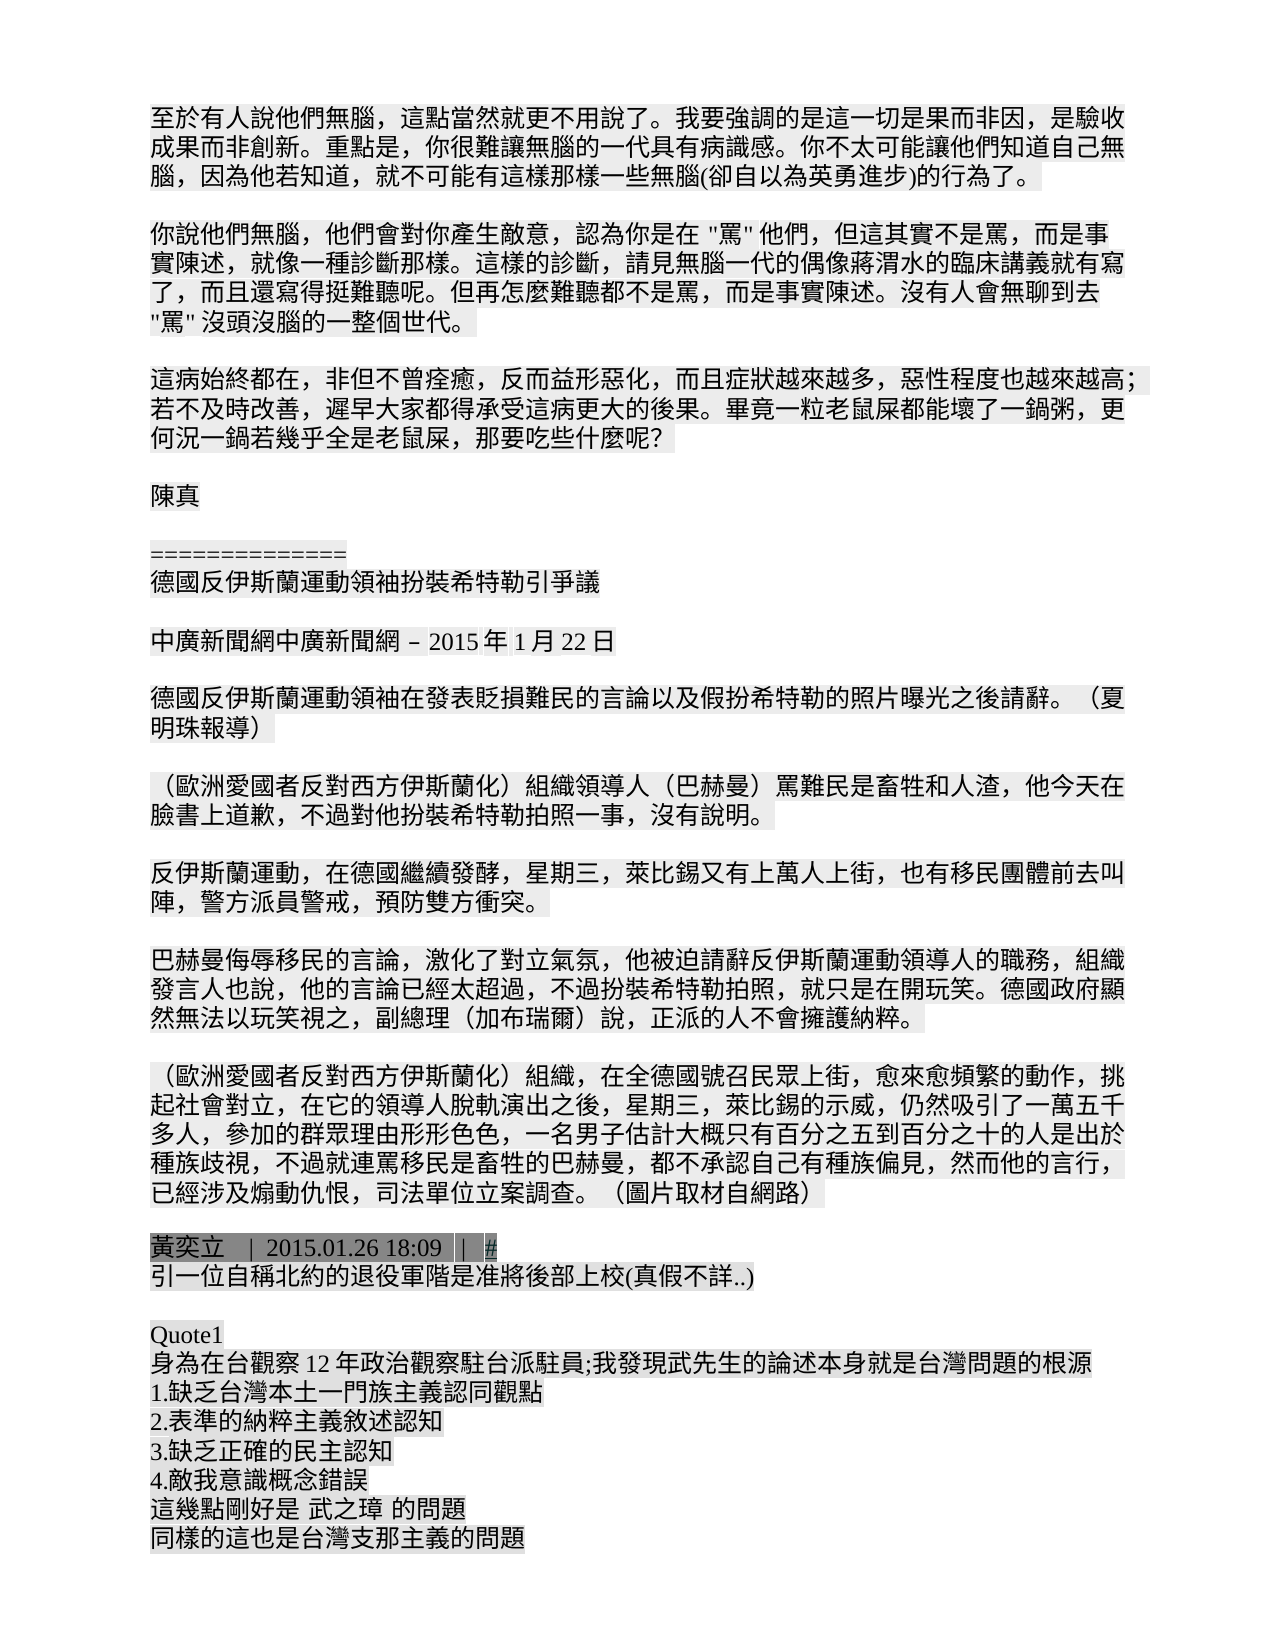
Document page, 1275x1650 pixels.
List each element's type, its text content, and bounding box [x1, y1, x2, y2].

text 引一位自稱北約的退役軍階是准將後部上校(真假不詳..) Quote1 身為在台觀察12年政治觀察駐台派駐員;我發現武先生的論述本身就是台灣問題的根源 1.缺乏台灣本土一門族主義認同觀點 2.表準的納粹主義敘述認知 3.缺乏正確的民主認知 4.敵我意識概念錯誤 這幾點剛好是 武之璋 的問題 同樣的這也是台灣支那主義的問題 [150, 1262, 1125, 1554]
text 這位希特勒粉絲的蠢樣，請見： http://goo.gl/jzQEcL PEGIDA是三、四個月前才在德國成立的一個法西斯排外組織，因為查理漫畫槍殺事件而迅速茁壯。911發生後，歐洲(例如英國)也有類似氣氛，種族攻擊案件隨之遽增。 西方社會當然也有 "自由時報"，只是還遠遠不及台灣的自由時報之卑劣齷齪與肆無忌憚。而且，國外這些 "自由時報" 通常是一些小報，以聳動挑撥為賣點；也就是說，這樣一種極端聲音畢竟是小眾。這跟台灣大大不同，台灣兩大無恥爛報 "蘋果" 及 "自由"，卻幾乎囊括了台灣整個媒體市場的主要銷售量。 在西方社會，種族歧視往往是隱性的，一部份是因為嚴刑峻法伺候，人們不敢公然造次；一部份也許是因為整體社會依然尊崇理性與文明價值(至少表面上得如此維持)，對於挑撥族群仇恨與偏見或歧視等言行，大眾聲勢依然勝過小眾。 台灣則剛好相反，醜化、丑化、妖魔化大陸人士或 "中國人" 的言行 (例如 "支那賤畜" 之類的稱呼)，俯拾皆是，而且罵得越猛越是英雄，越有掌聲。在這島上，幾乎完全沒有任何一點點對於法西斯或族群仇恨語言的警戒與厭惡之心，反而由各大媒體及主流政客帶頭，大力鼓吹之。 這樣一些放眼皆是的法西斯混蛋，他們當然不是真正意義上的法西斯。我的意思是說，他們只敢在嘴皮上或陰暗處使壞，但沒那個膽子殺人放火，算是一種山寨窩囊版的法西斯。 但是，法西斯在我的理解是這樣一種東西，它就跟火苗一樣，平常星星之火沒什麼，成不了氣候，可當某種社會條件或政治因素具備了，只要一煽風往往就能燎原(不妨想想科索沃戰爭)。 台灣新一代幾乎都是在這樣一種仇中的氛圍與教育中長大，長期耳濡目染，人數眾多，聲勢浩大，你幾乎找不到幾個例外，但這樣一整個世代的表現卻是 "果"而非 "因"。這些腦袋進水的蠢蛋並不是 "帶起" 了什麼風潮，而只是長期洗腦下的一種可預見的必然 "結果"。 至於有人說他們無腦，這點當然就更不用說了。我要強調的是這一切是果而非因，是驗收成果而非創新。重點是，你很難讓無腦的一代具有病識感。你不太可能讓他們知道自己無腦，因為他若知道，就不可能有這樣那樣一些無腦(卻自以為英勇進步)的行為了。 你說他們無腦，他們會對你產生敵意，認為你是在 "罵" 他們，但這其實不是罵，而是事實陳述，就像一種診斷那樣。這樣的診斷，請見無腦一代的偶像蔣渭水的臨床講義就有寫了，而且還寫得挺難聽呢。但再怎麼難聽都不是罵，而是事實陳述。沒有人會無聊到去 "罵" 沒頭沒腦的一整個世代。 這病始終都在，非但不曾痊癒，反而益形惡化，而且症狀越來越多，惡性程度也越來越高；若不及時改善，遲早大家都得承受這病更大的後果。畢竟一粒老鼠屎都能壞了一鍋粥，更何況一鍋若幾乎全是老鼠屎，那要吃些什麼呢？ 陳真 ============== 德國反伊斯蘭運動領袖扮裝希特勒引爭議 中廣新聞網中廣新聞網 – 2015年1月22日 德國反伊斯蘭運動領袖在發表貶損難民的言論以及假扮希特勒的照片曝光之後請辭。（夏明珠報導） （歐洲愛國者反對西方伊斯蘭化）組織領導人（巴赫曼）罵難民是畜牲和人渣，他今天在臉書上道歉，不過對他扮裝希特勒拍照一事，沒有說明。 反伊斯蘭運動，在德國繼續發酵，星期三，萊比錫又有上萬人上街，也有移民團體前去叫陣，警方派員警戒，預防雙方衝突。 巴赫曼侮辱移民的言論，激化了對立氣氛，他被迫請辭反伊斯蘭運動領導人的職務，組織發言人也說，他的言論已經太超過，不過扮裝希特勒拍照，就只是在開玩笑。德國政府顯然無法以玩笑視之，副總理（加布瑞爾）說，正派的人不會擁護納粹。 （歐洲愛國者反對西方伊斯蘭化）組織，在全德國號召民眾上街，愈來愈頻繁的動作，挑起社會對立，在它的領導人脫軌演出之後，星期三，萊比錫的示威，仍然吸引了一萬五千多人，參加的群眾理由形形色色，一名男子估計大概只有百分之五到百分之十的人是出於種族歧視，不過就連罵移民是畜牲的巴赫曼，都不承認自己有種族偏見，然而他的言行，已經涉及煽動仇恨，司法單位立案調查。（圖片取材自網路） [150, 75, 1125, 1208]
text 黃奕立 | 2015.01.26 18:09 | # [150, 1233, 1125, 1262]
